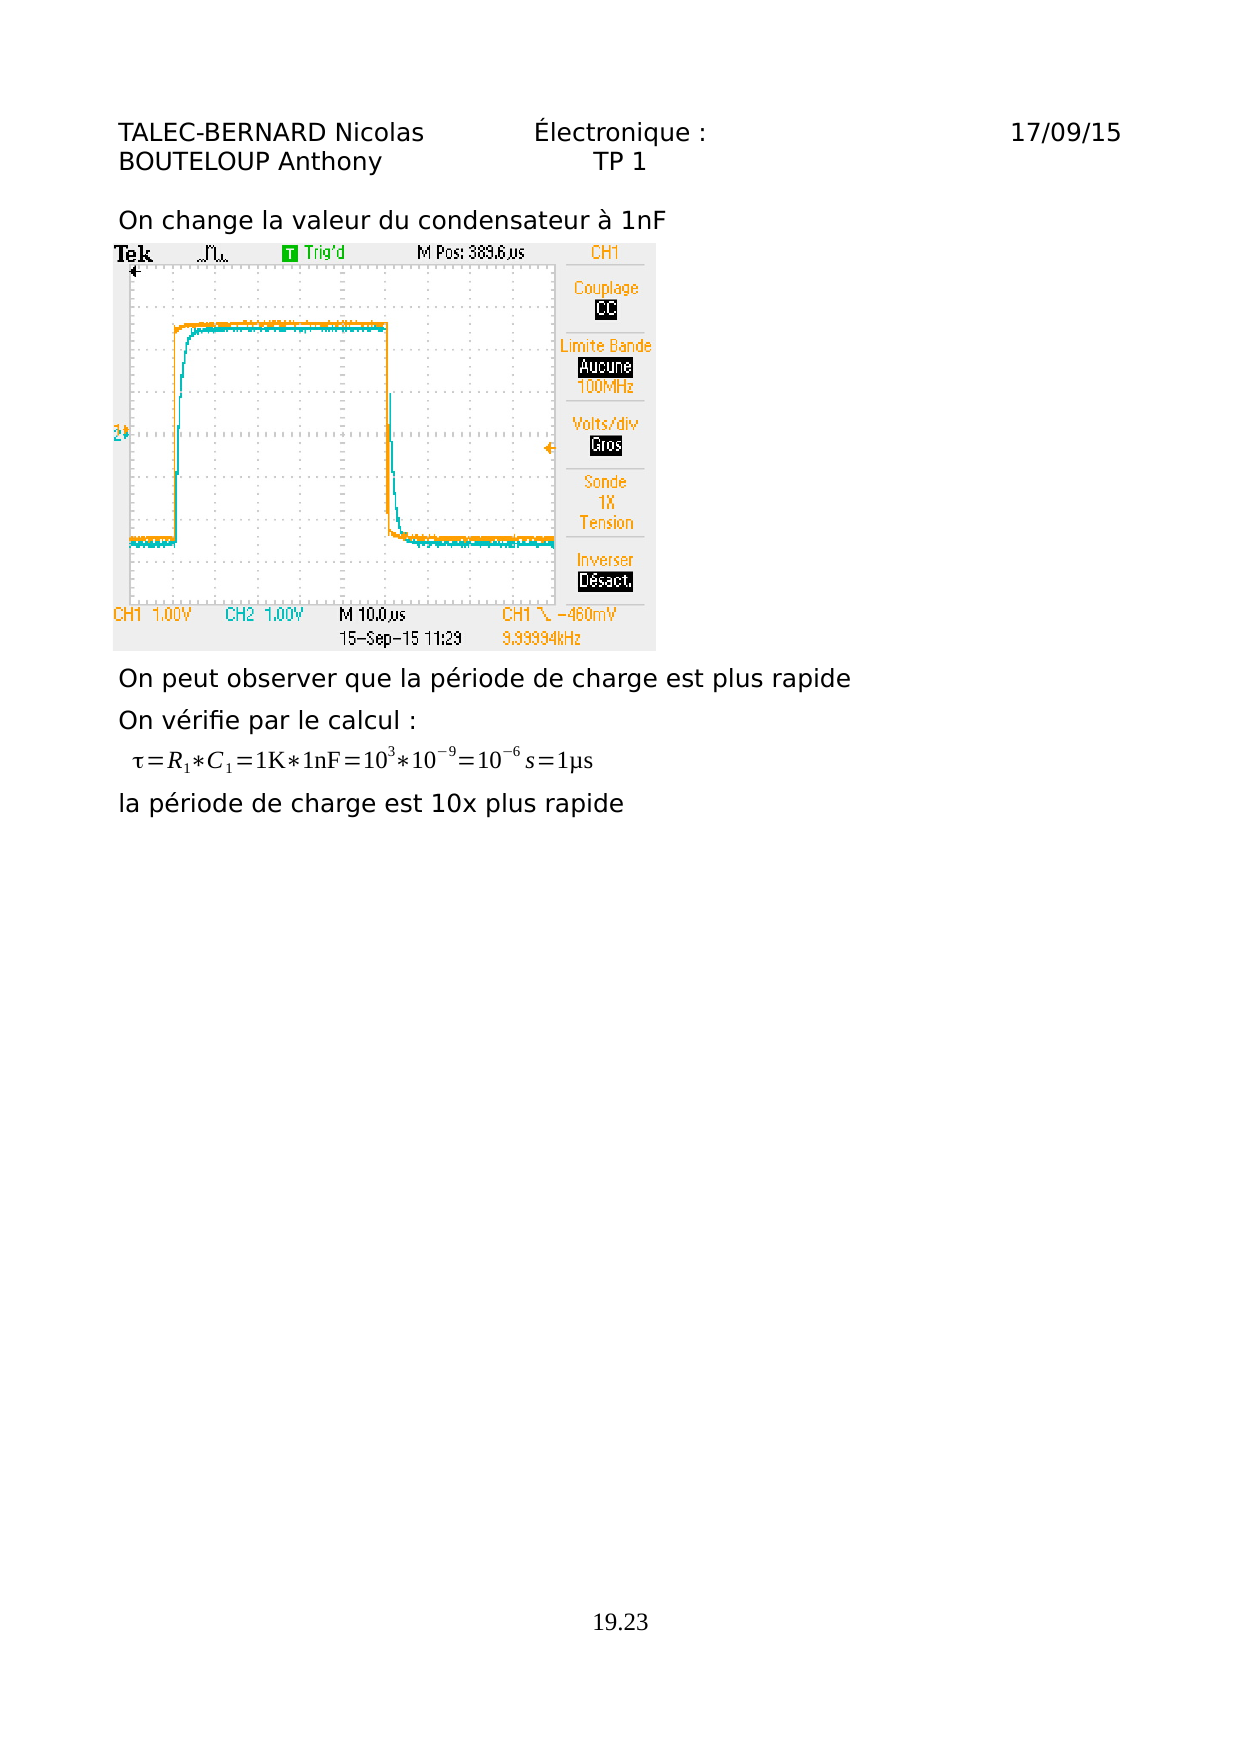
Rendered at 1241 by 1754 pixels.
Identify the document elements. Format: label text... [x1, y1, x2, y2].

text On peut observer que la période de charge est plus rapide [118, 664, 1122, 693]
picture [112, 243, 656, 651]
text la période de charge est 10x plus rapide [118, 789, 1122, 818]
text On change la valeur du condensateur à 1nF [118, 206, 1122, 235]
text On vérifie par le calcul : [118, 706, 1122, 735]
